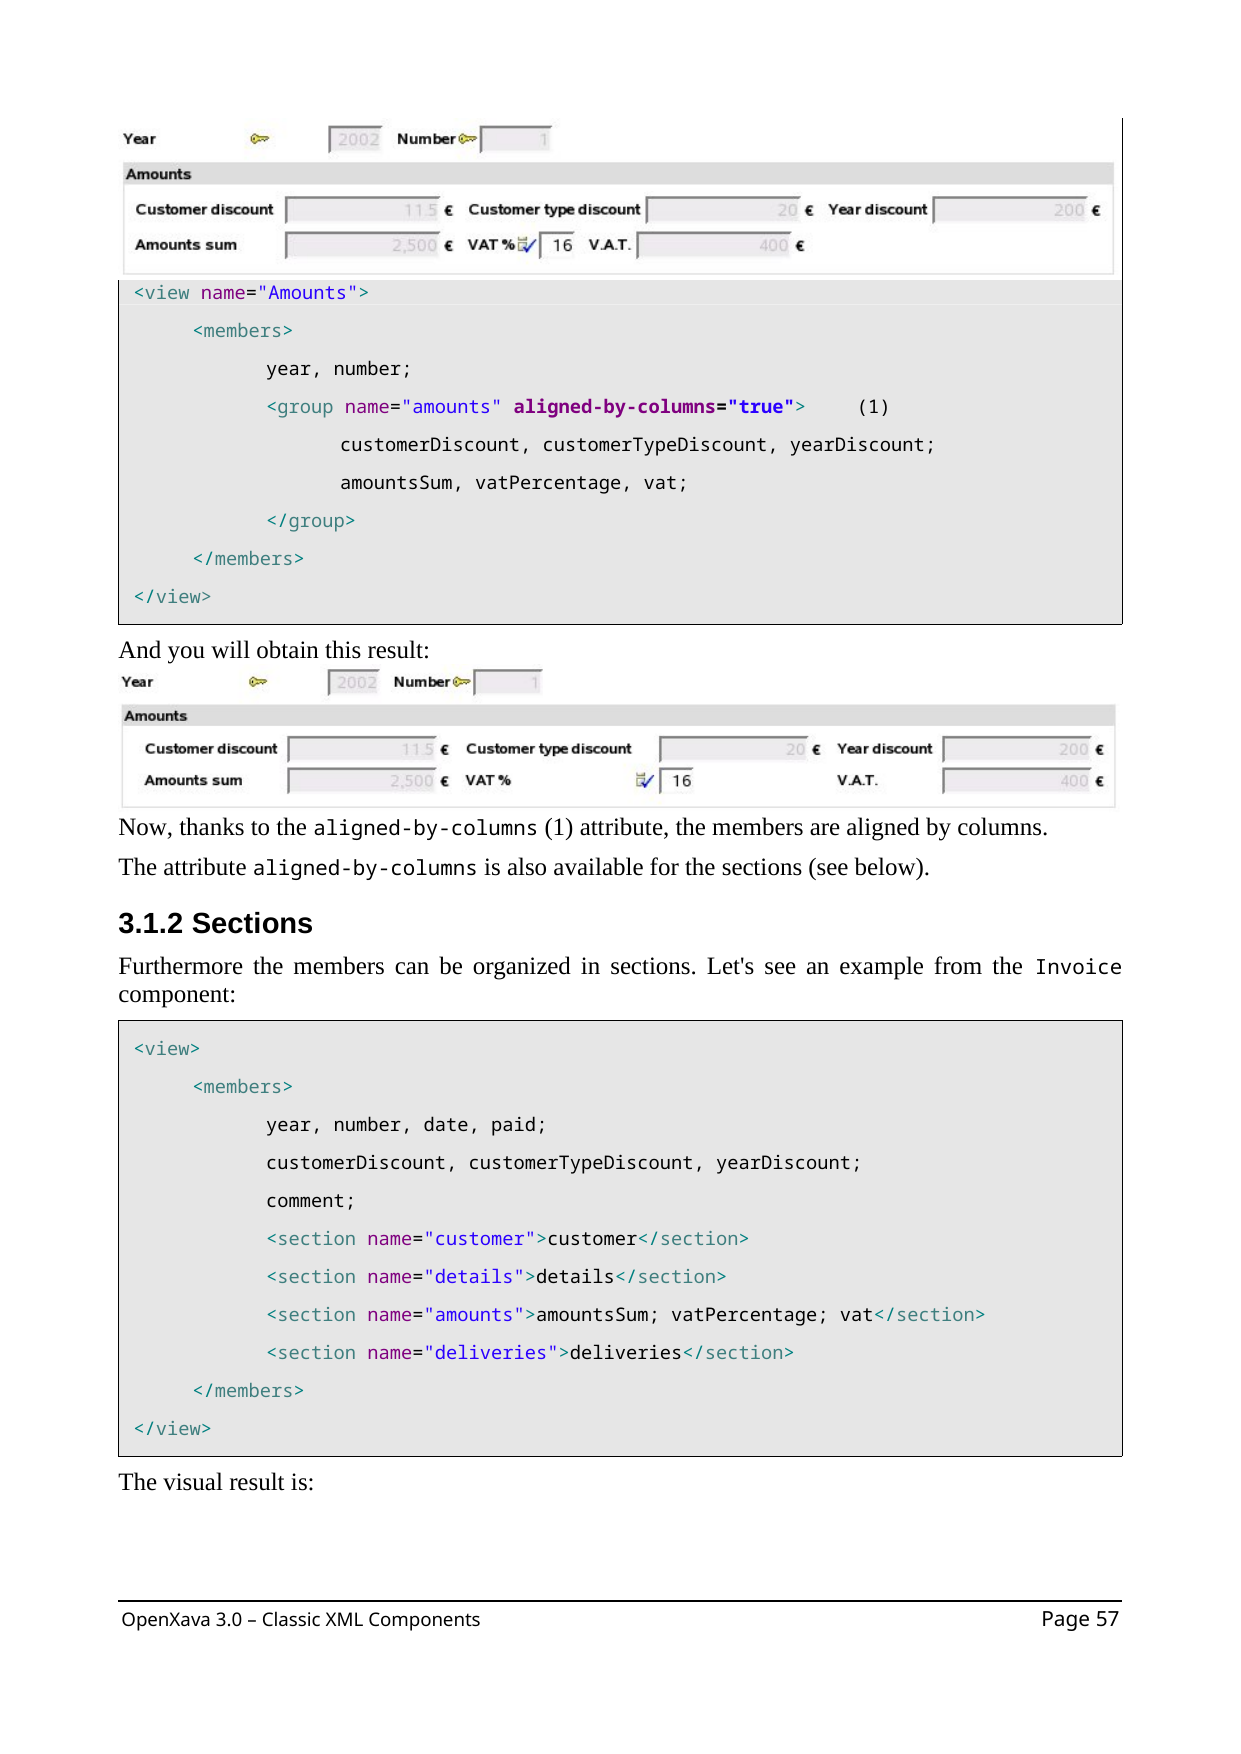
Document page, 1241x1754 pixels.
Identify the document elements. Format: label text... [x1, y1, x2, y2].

text <section name="amounts">amountsSum; vatPercentage; vat</section> [119, 1286, 1122, 1324]
text comment; [119, 1172, 1122, 1210]
text </view> [119, 1401, 1122, 1456]
text year, number, date, paid; [119, 1096, 1122, 1134]
text </members> [119, 1362, 1122, 1401]
text amountsSum, vatPercentage, vat; [119, 454, 1122, 492]
text </group> [119, 492, 1122, 531]
text customerDiscount, customerTypeDiscount, yearDiscount; [119, 1134, 1122, 1172]
text Now, thanks to the aligned-by-columns (1) attribute, the members are aligned by columns. [118, 813, 1122, 841]
text Furthermore the members can be organized in sections. Let's see an example from the Invoice component: [118, 952, 1122, 1008]
text customerDiscount, customerTypeDiscount, yearDiscount; [119, 416, 1122, 454]
text <group name="amounts" aligned-by-columns="true"> (1) [119, 378, 1122, 416]
text <section name="details">details</section> [119, 1248, 1122, 1286]
picture [118, 664, 1122, 813]
text The attribute aligned-by-columns is also available for the sections (see below). [118, 853, 1122, 882]
text <view> [119, 1021, 1122, 1058]
text </view> [119, 568, 1122, 624]
text <section name="customer">customer</section> [119, 1210, 1122, 1248]
text <members> [119, 1058, 1122, 1096]
text <members> [119, 302, 1122, 340]
text </members> [119, 531, 1122, 568]
text <section name="deliveries">deliveries</section> [119, 1324, 1122, 1362]
picture [118, 118, 1122, 280]
text <view name="Amounts"> [119, 280, 1122, 302]
text And you will obtain this result: [118, 636, 1122, 664]
text The visual result is: [118, 1468, 1122, 1496]
text year, number; [119, 340, 1122, 378]
subtitle Sections [118, 907, 1122, 939]
